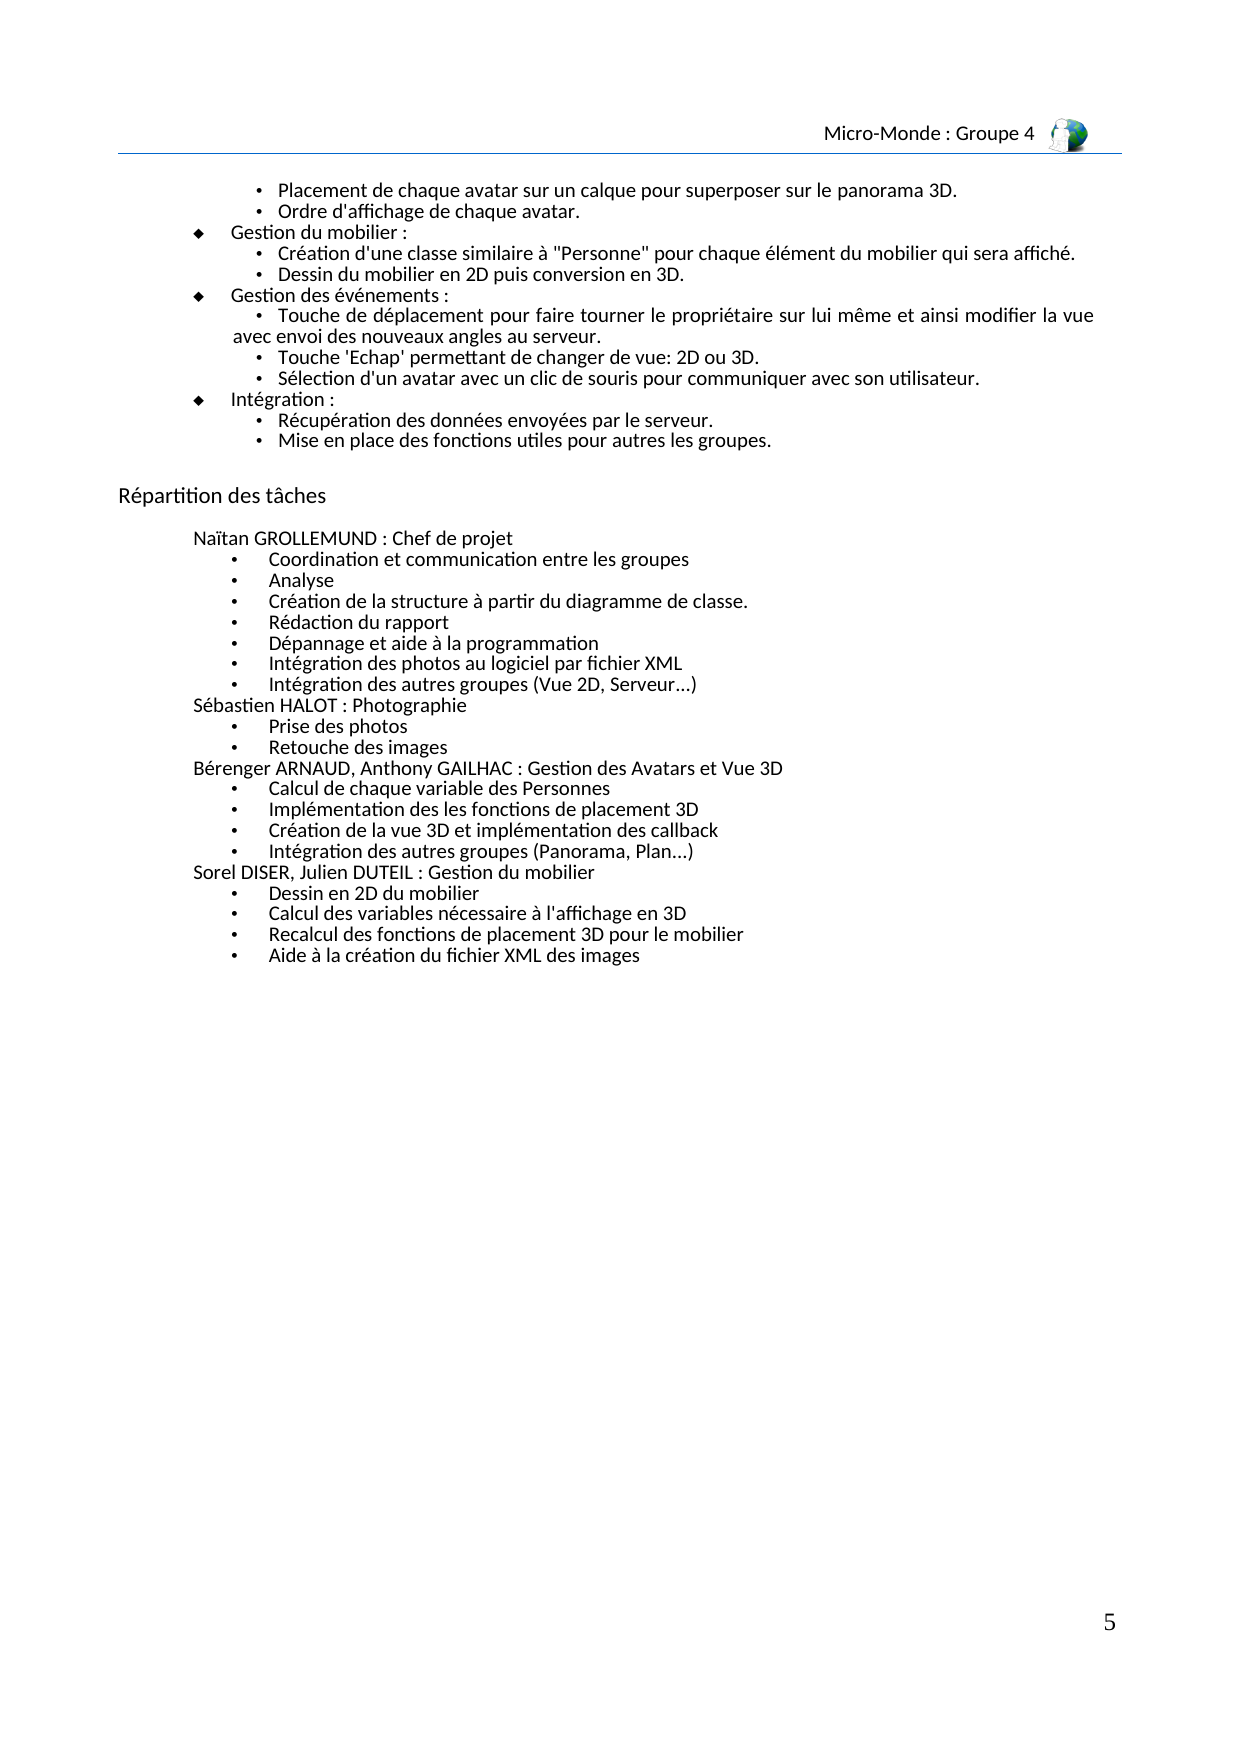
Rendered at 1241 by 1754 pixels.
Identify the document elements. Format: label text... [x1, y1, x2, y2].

list Dépannage et aide à la programmation [186, 634, 1095, 655]
list Calcul de chaque variable des Personnes [186, 780, 1095, 801]
text Bérenger ARNAUD, Anthony GAILHAC : Gestion des Avatars et Vue 3D [148, 759, 1095, 780]
text Naïtan GROLLEMUND : Chef de projet [148, 530, 1095, 551]
list Gestion des événements : [148, 286, 1095, 307]
list Mise en place des fonctions utiles pour autres les groupes. [195, 432, 1095, 453]
list Coordination et communication entre les groupes [186, 551, 1095, 572]
list Intégration des photos au logiciel par fichier XML [186, 655, 1095, 676]
text Sébastien HALOT : Photographie [148, 697, 1095, 718]
list Touche de déplacement pour faire tourner le propriétaire sur lui même et ainsi modifier la vue avec envoi des nouveaux angles au serveur. [195, 307, 1095, 349]
list Rédaction du rapport [186, 613, 1095, 634]
list Intégration : [148, 391, 1095, 411]
picture [1047, 118, 1091, 153]
list Gestion du mobilier : [148, 224, 1095, 245]
list Création d'une classe similaire à "Personne" pour chaque élément du mobilier qui sera affiché. [195, 245, 1095, 266]
list Implémentation des les fonctions de placement 3D [186, 801, 1095, 822]
list Création de la structure à partir du diagramme de classe. [186, 593, 1095, 613]
list Recalcul des fonctions de placement 3D pour le mobilier [186, 926, 1095, 947]
list Sélection d'un avatar avec un clic de souris pour communiquer avec son utilisateur. [195, 370, 1095, 391]
list Prise des photos [186, 718, 1095, 738]
list Aide à la création du fichier XML des images [186, 947, 1095, 968]
list Dessin du mobilier en 2D puis conversion en 3D. [195, 266, 1095, 286]
list Intégration des autres groupes (Panorama, Plan...) [186, 843, 1095, 863]
text Répartition des tâches [118, 486, 1122, 509]
list Création de la vue 3D et implémentation des callback [186, 822, 1095, 843]
list Intégration des autres groupes (Vue 2D, Serveur...) [186, 676, 1095, 697]
list Touche 'Echap' permettant de changer de vue: 2D ou 3D. [195, 349, 1095, 370]
list Dessin en 2D du mobilier [186, 884, 1095, 905]
list Calcul des variables nécessaire à l'affichage en 3D [186, 905, 1095, 926]
list Analyse [186, 572, 1095, 593]
list Placement de chaque avatar sur un calque pour superposer sur le panorama 3D. [195, 182, 1095, 203]
list Ordre d'affichage de chaque avatar. [195, 203, 1095, 224]
text Sorel DISER, Julien DUTEIL : Gestion du mobilier [148, 863, 1095, 884]
list Récupération des données envoyées par le serveur. [195, 411, 1095, 432]
list Retouche des images [186, 738, 1095, 759]
